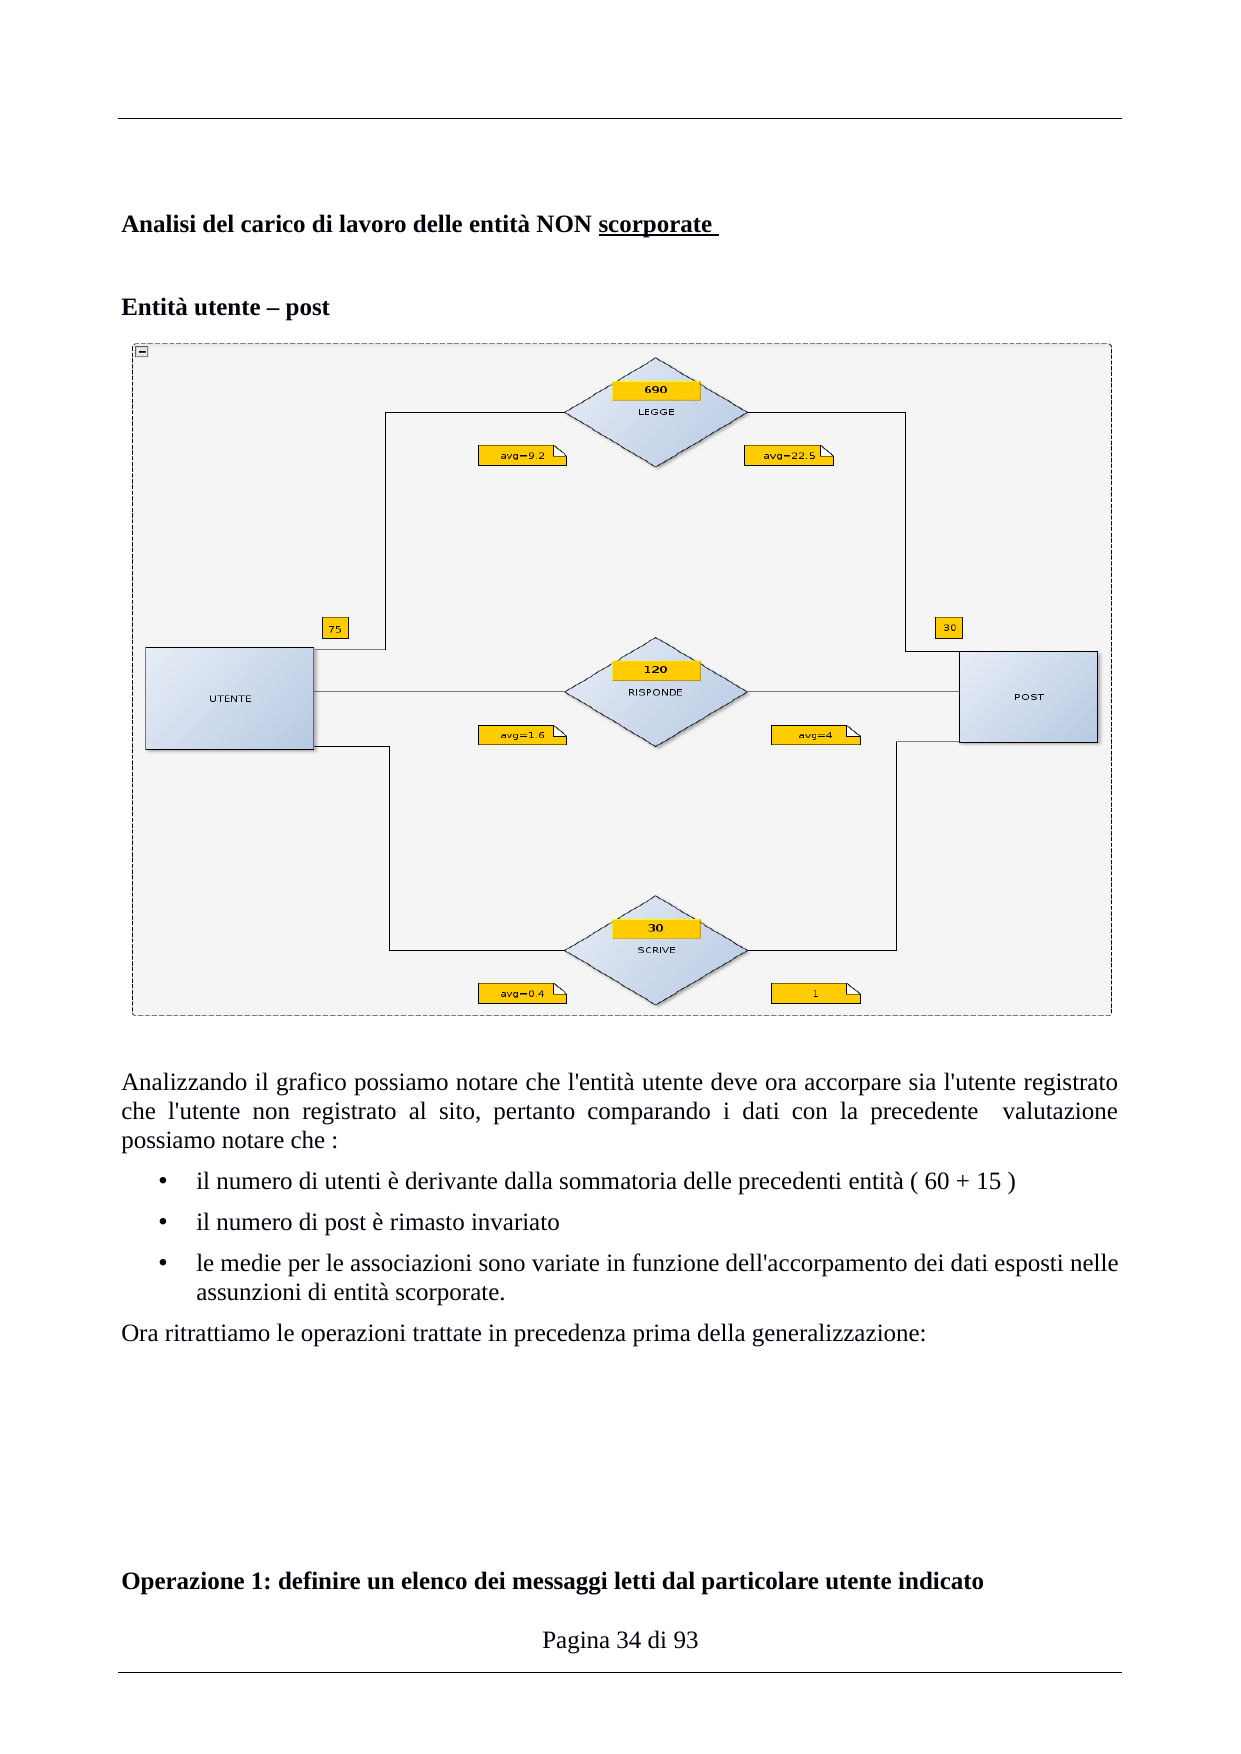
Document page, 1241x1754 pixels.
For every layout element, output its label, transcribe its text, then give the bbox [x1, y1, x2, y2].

text Analizzando il grafico possiamo notare che l'entità utente deve ora accorpare sia l'utente registrato che l'utente non registrato al sito, pertanto comparando i dati con la precedente valutazione possiamo notare che : [121, 1067, 1119, 1153]
list le medie per le associazioni sono variate in funzione dell'accorpamento dei dati esposti nelle assunzioni di entità scorporate. [158, 1248, 1119, 1306]
text Operazione 1: definire un elenco dei messaggi letti dal particolare utente indicato [121, 1566, 1119, 1595]
text Entità utente – post [121, 292, 1119, 321]
list il numero di utenti è derivante dalla sommatoria delle precedenti entità ( 60 + 15 ) [158, 1166, 1119, 1195]
picture [118, 333, 1123, 1026]
text Analisi del carico di lavoro delle entità NON scorporate [121, 209, 1119, 238]
text Ora ritrattiamo le operazioni trattate in precedenza prima della generalizzazione: [121, 1318, 1119, 1347]
list il numero di post è rimasto invariato [158, 1207, 1119, 1236]
